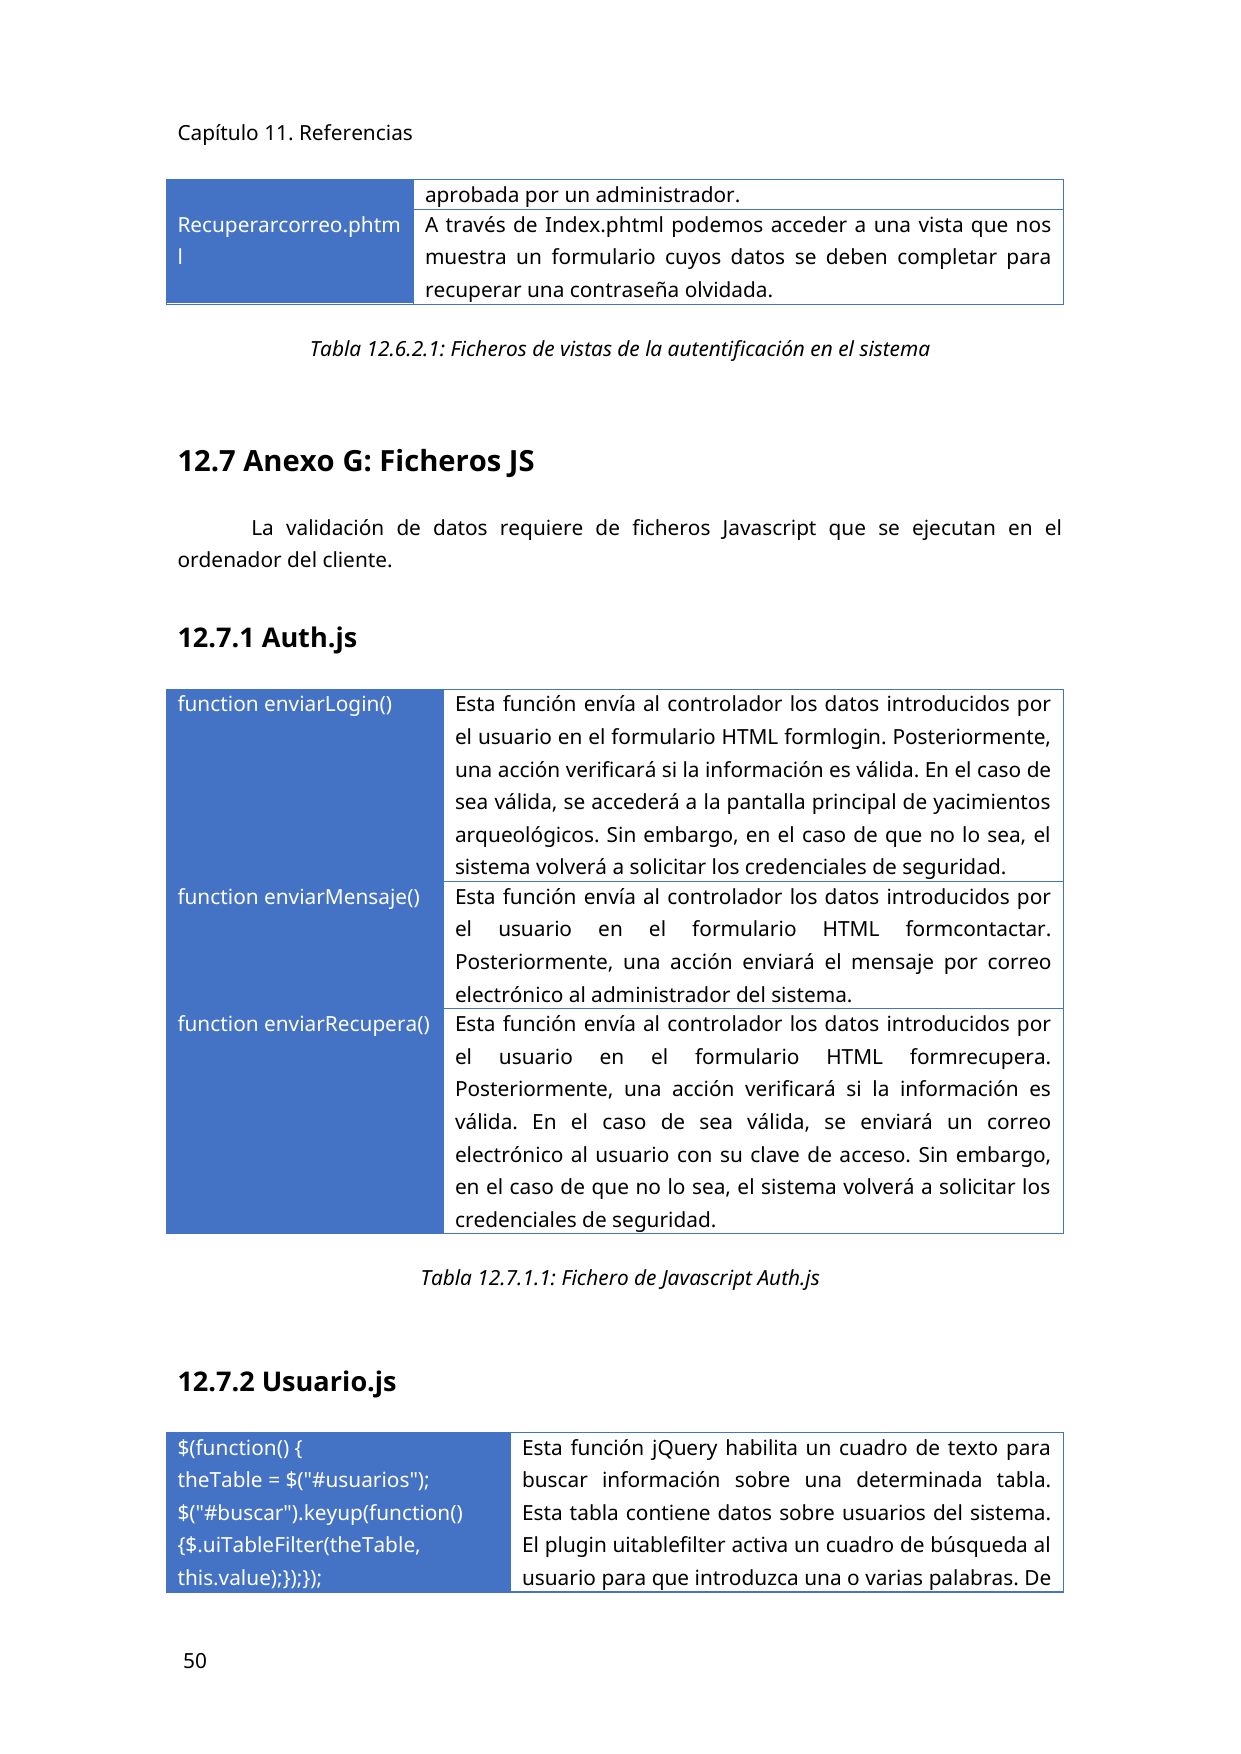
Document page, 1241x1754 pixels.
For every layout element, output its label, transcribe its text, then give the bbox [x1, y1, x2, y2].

table_header Esta función jQuery habilita un cuadro de texto para buscar información sobre una determinada tabla. Esta tabla contiene datos sobre usuarios del sistema. El plugin uitablefilter activa un cuadro de búsqueda al usuario para que introduzca una o varias palabras. De [511, 1433, 1063, 1591]
table_header function enviarLogin() [167, 690, 443, 881]
table_cell Esta función envía al controlador los datos introducidos por el usuario en el formulario HTML formrecupera. Posteriormente, una acción verificará si la información es válida. En el caso de sea válida, se enviará un correo electrónico al usuario con su clave de acceso. Sin embargo, en el caso de que no lo sea, el sistema volverá a solicitar los credenciales de seguridad. [444, 1009, 1063, 1233]
table_cell function enviarRecupera() [167, 1009, 443, 1233]
table_cell aprobada por un administrador. [414, 180, 1063, 209]
subtitle 12.7 Anexo G: Ficheros JS [177, 441, 1063, 480]
subtitle 12.7.1 Auth.js [177, 619, 1063, 656]
subtitle 12.7.2 Usuario.js [177, 1362, 1063, 1399]
table_cell Recuperarcorreo.phtml [167, 210, 413, 303]
table_cell Esta función envía al controlador los datos introducidos por el usuario en el formulario HTML formcontactar. Posteriormente, una acción enviará el mensaje por correo electrónico al administrador del sistema. [444, 882, 1063, 1008]
text La validación de datos requiere de ficheros Javascript que se ejecutan en el ordenador del cliente. [177, 513, 1063, 574]
table_cell function enviarMensaje() [167, 882, 443, 1008]
table_header $(function() { theTable = $("#usuarios"); $("#buscar").keyup(function() {$.uiTableFilter(theTable, this.value);});}); [167, 1433, 510, 1591]
text Tabla 12.7.1.1: Fichero de Javascript Auth.js [267, 1263, 973, 1292]
table_header Esta función envía al controlador los datos introducidos por el usuario en el formulario HTML formlogin. Posteriormente, una acción verificará si la información es válida. En el caso de sea válida, se accederá a la pantalla principal de yacimientos arqueológicos. Sin embargo, en el caso de que no lo sea, el sistema volverá a solicitar los credenciales de seguridad. [444, 690, 1063, 881]
table_cell A través de Index.phtml podemos acceder a una vista que nos muestra un formulario cuyos datos se deben completar para recuperar una contraseña olvidada. [414, 210, 1063, 303]
text Tabla 12.6.2.1: Ficheros de vistas de la autentificación en el sistema [267, 334, 973, 362]
table_cell [167, 180, 413, 209]
